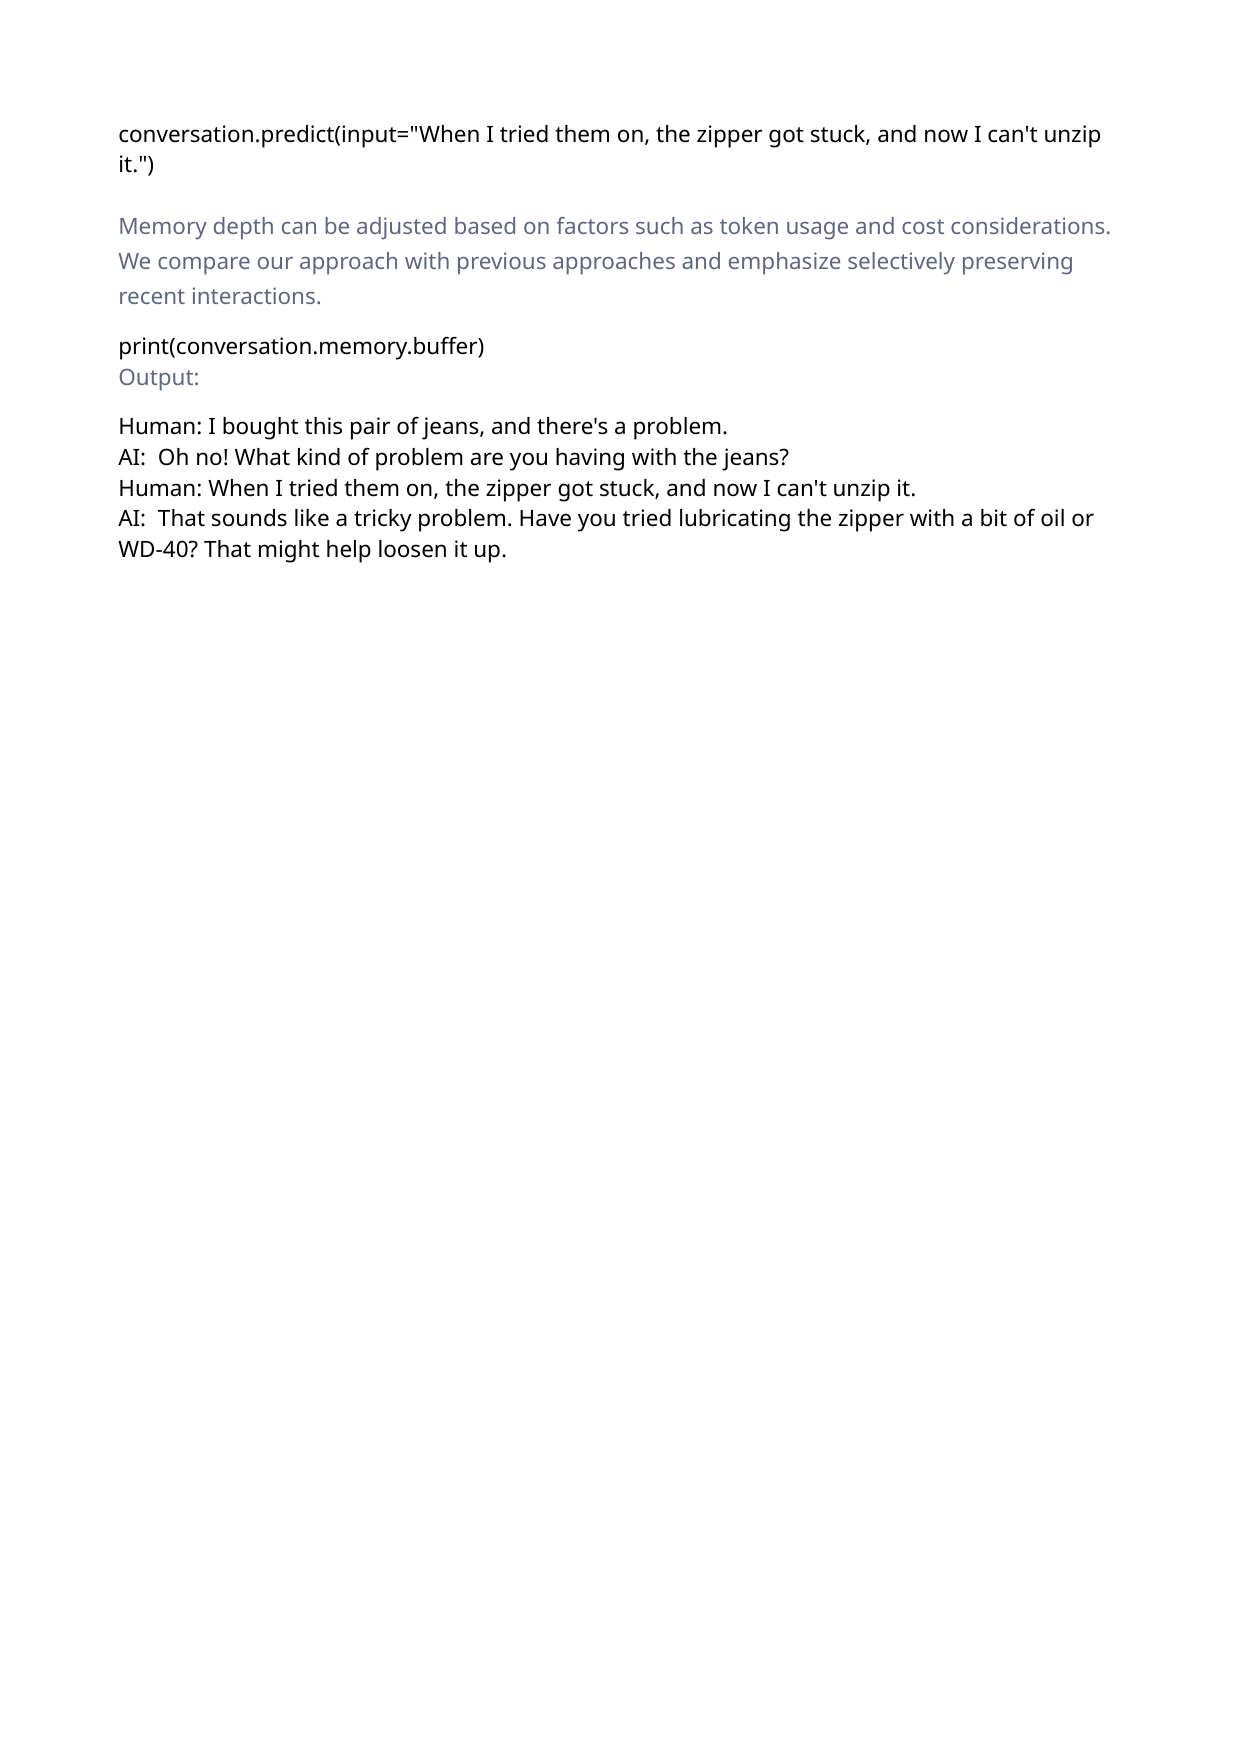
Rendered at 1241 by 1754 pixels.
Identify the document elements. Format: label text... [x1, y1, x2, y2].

text print(conversation.memory.buffer) [118, 330, 1122, 361]
text Memory depth can be adjusted based on factors such as token usage and cost considerations. We compare our approach with previous approaches and emphasize selectively preserving recent interactions. [118, 210, 1122, 311]
text Human: When I tried them on, the zipper got stuck, and now I can't unzip it. [118, 472, 1122, 502]
text AI: That sounds like a tricky problem. Have you tried lubricating the zipper with a bit of oil or WD-40? That might help loosen it up. [118, 502, 1122, 564]
text Human: I bought this pair of jeans, and there's a problem. [118, 411, 1122, 441]
text Output: [118, 361, 1122, 391]
text conversation.predict(input="When I tried them on, the zipper got stuck, and now I can't unzip it.") [118, 118, 1122, 179]
text AI: Oh no! What kind of problem are you having with the jeans? [118, 441, 1122, 472]
